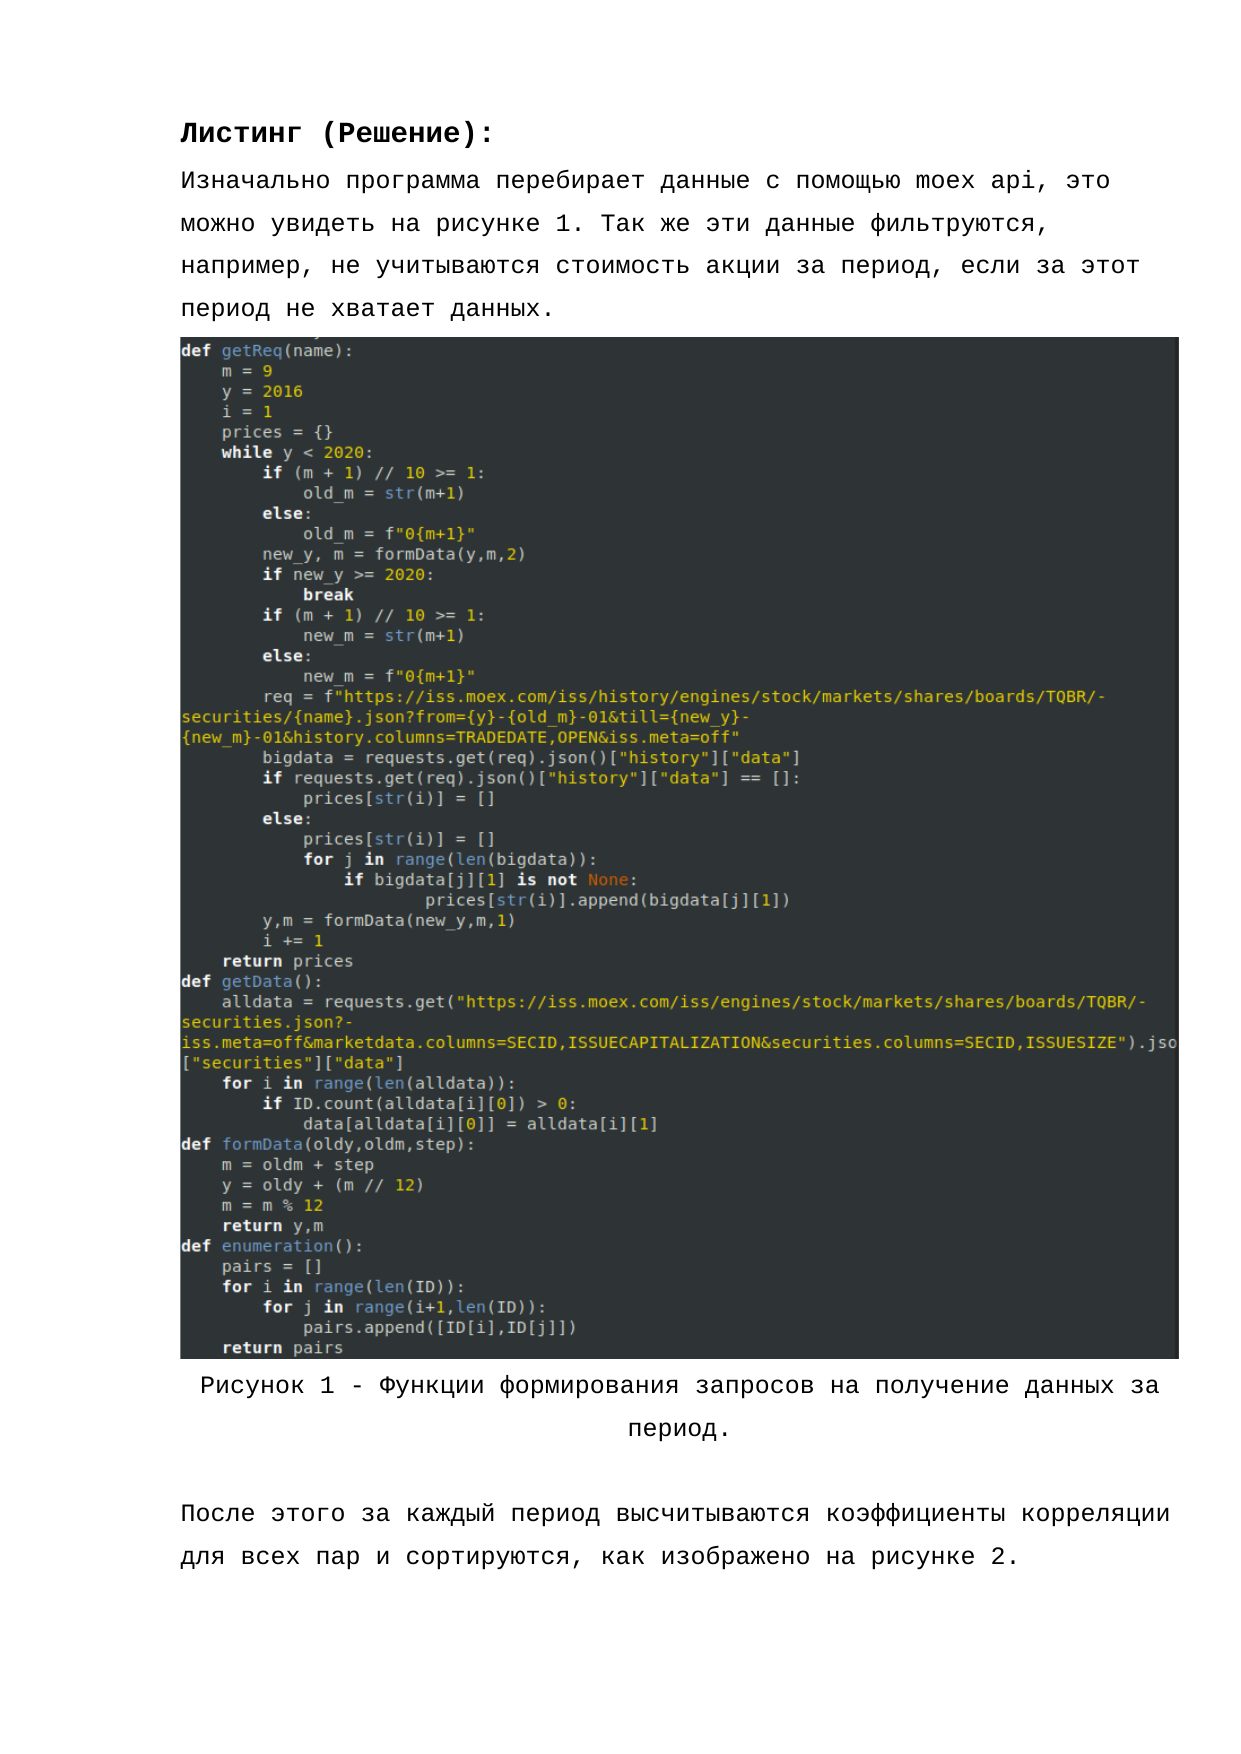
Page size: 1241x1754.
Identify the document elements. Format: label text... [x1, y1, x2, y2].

picture [180, 337, 1179, 1359]
text Рисунок 1 - Функции формирования запросов на получение данных за период. [180, 1359, 1179, 1444]
text Листинг (Решение): [180, 118, 1179, 151]
text После этого за каждый период высчитываются коэффициенты корреляции для всех пар и сортируются, как изображено на рисунке 2. [180, 1501, 1179, 1572]
text Изначально программа перебирает данные с помощью moex api, это можно увидеть на рисунке 1. Так же эти данные фильтруются, например, не учитываются стоимость акции за период, если за этот период не хватает данных. [180, 168, 1179, 323]
